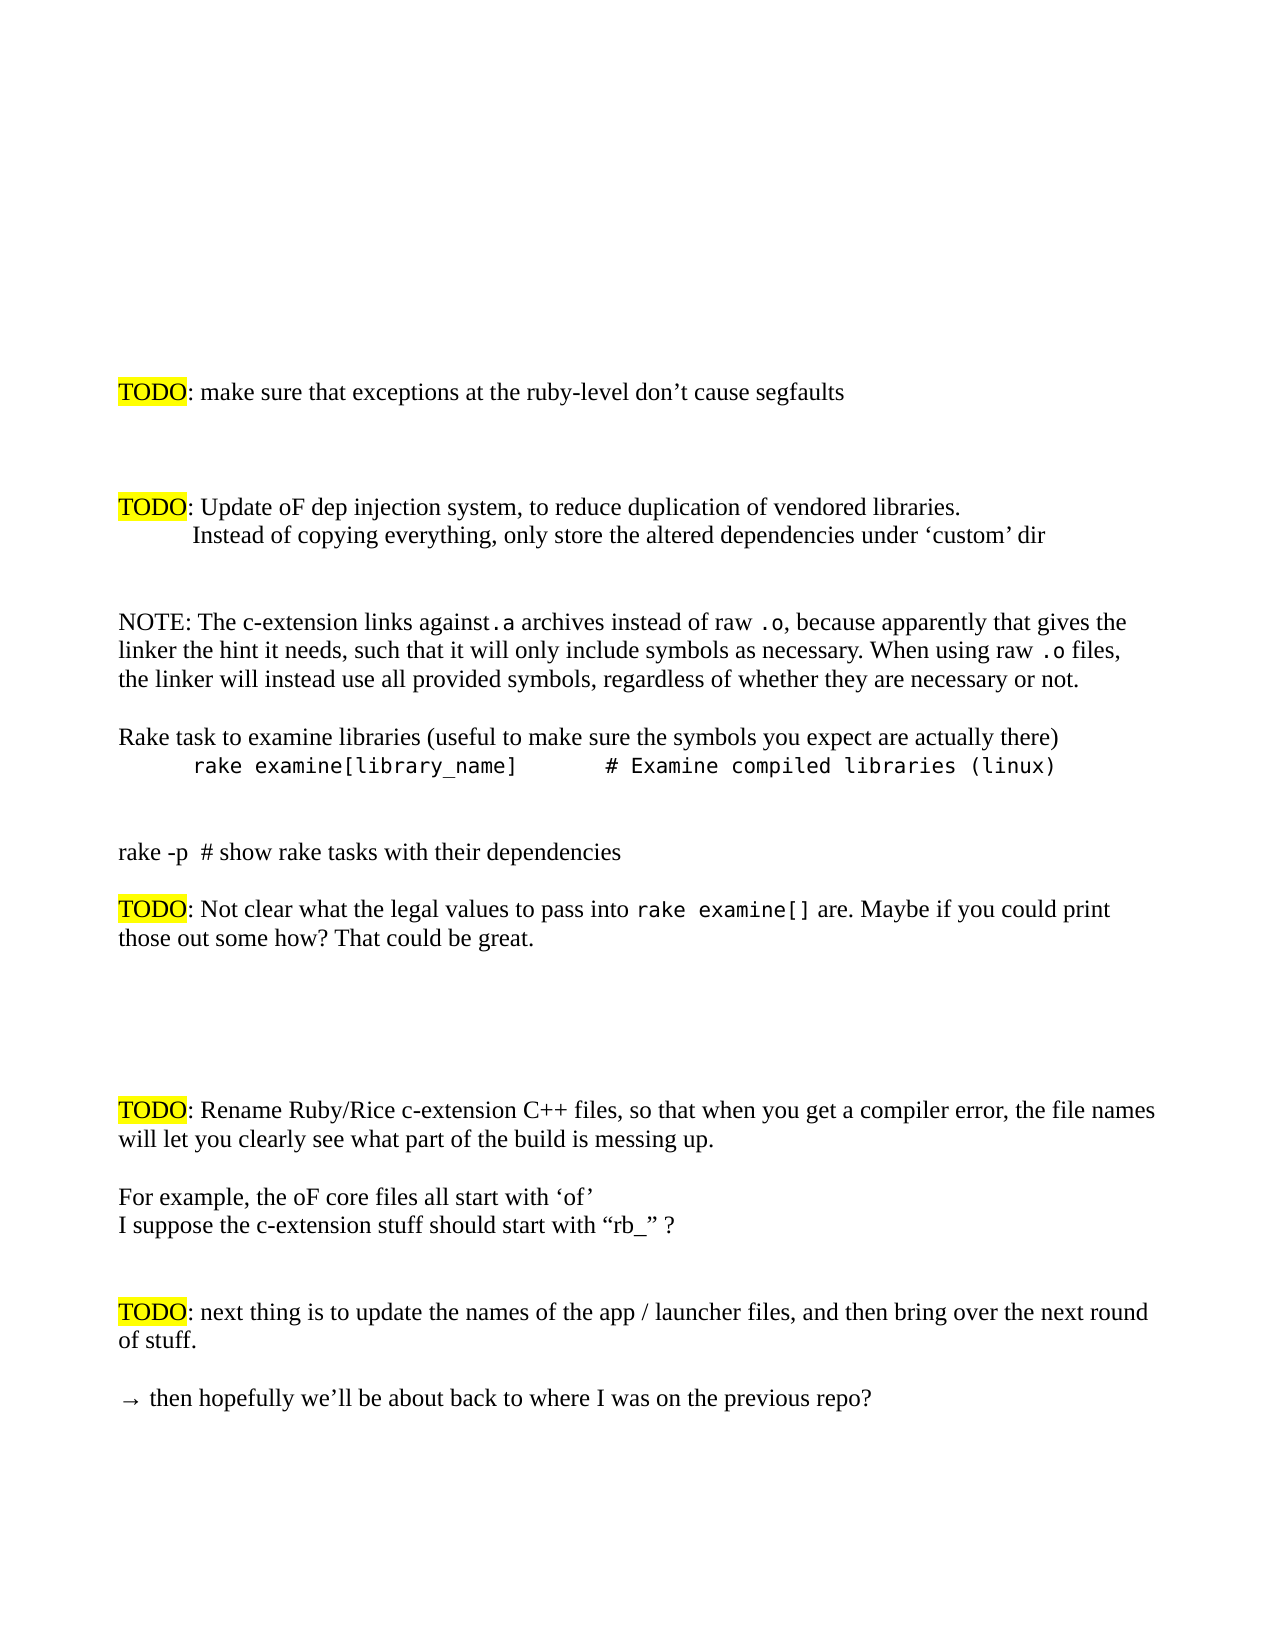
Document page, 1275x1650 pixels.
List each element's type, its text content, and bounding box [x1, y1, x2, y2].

text Rake task to examine libraries (useful to make sure the symbols you expect are actually there) [118, 722, 1157, 751]
text NOTE: The c-extension links against.a archives instead of raw .o, because apparently that gives the linker the hint it needs, such that it will only include symbols as necessary. When using raw .o files, the linker will instead use all provided symbols, regardless of whether they are necessary or not. [118, 607, 1157, 693]
text Instead of copying everything, only store the altered dependencies under ‘custom’ dir [118, 521, 1157, 549]
text TODO: make sure that exceptions at the ruby-level don’t cause segfaults [118, 377, 1157, 406]
text TODO: Update oF dep injection system, to reduce duplication of vendored libraries. [118, 492, 1157, 521]
text I suppose the c-extension stuff should start with “rb_” ? [118, 1211, 1157, 1239]
text TODO: next thing is to update the names of the app / launcher files, and then bring over the next round of stuff. [118, 1297, 1157, 1354]
text rake -p # show rake tasks with their dependencies [118, 837, 1157, 866]
text → then hopefully we’ll be about back to where I was on the previous repo? [118, 1383, 1157, 1412]
text TODO: Not clear what the legal values to pass into rake examine[] are. Maybe if you could print those out some how? That could be great. [118, 894, 1157, 952]
text TODO: Rename Ruby/Rice c-extension C++ files, so that when you get a compiler error, the file names will let you clearly see what part of the build is messing up. [118, 1096, 1157, 1153]
text rake examine[library_name] # Examine compiled libraries (linux) [118, 751, 1157, 779]
text For example, the oF core files all start with ‘of’ [118, 1182, 1157, 1211]
